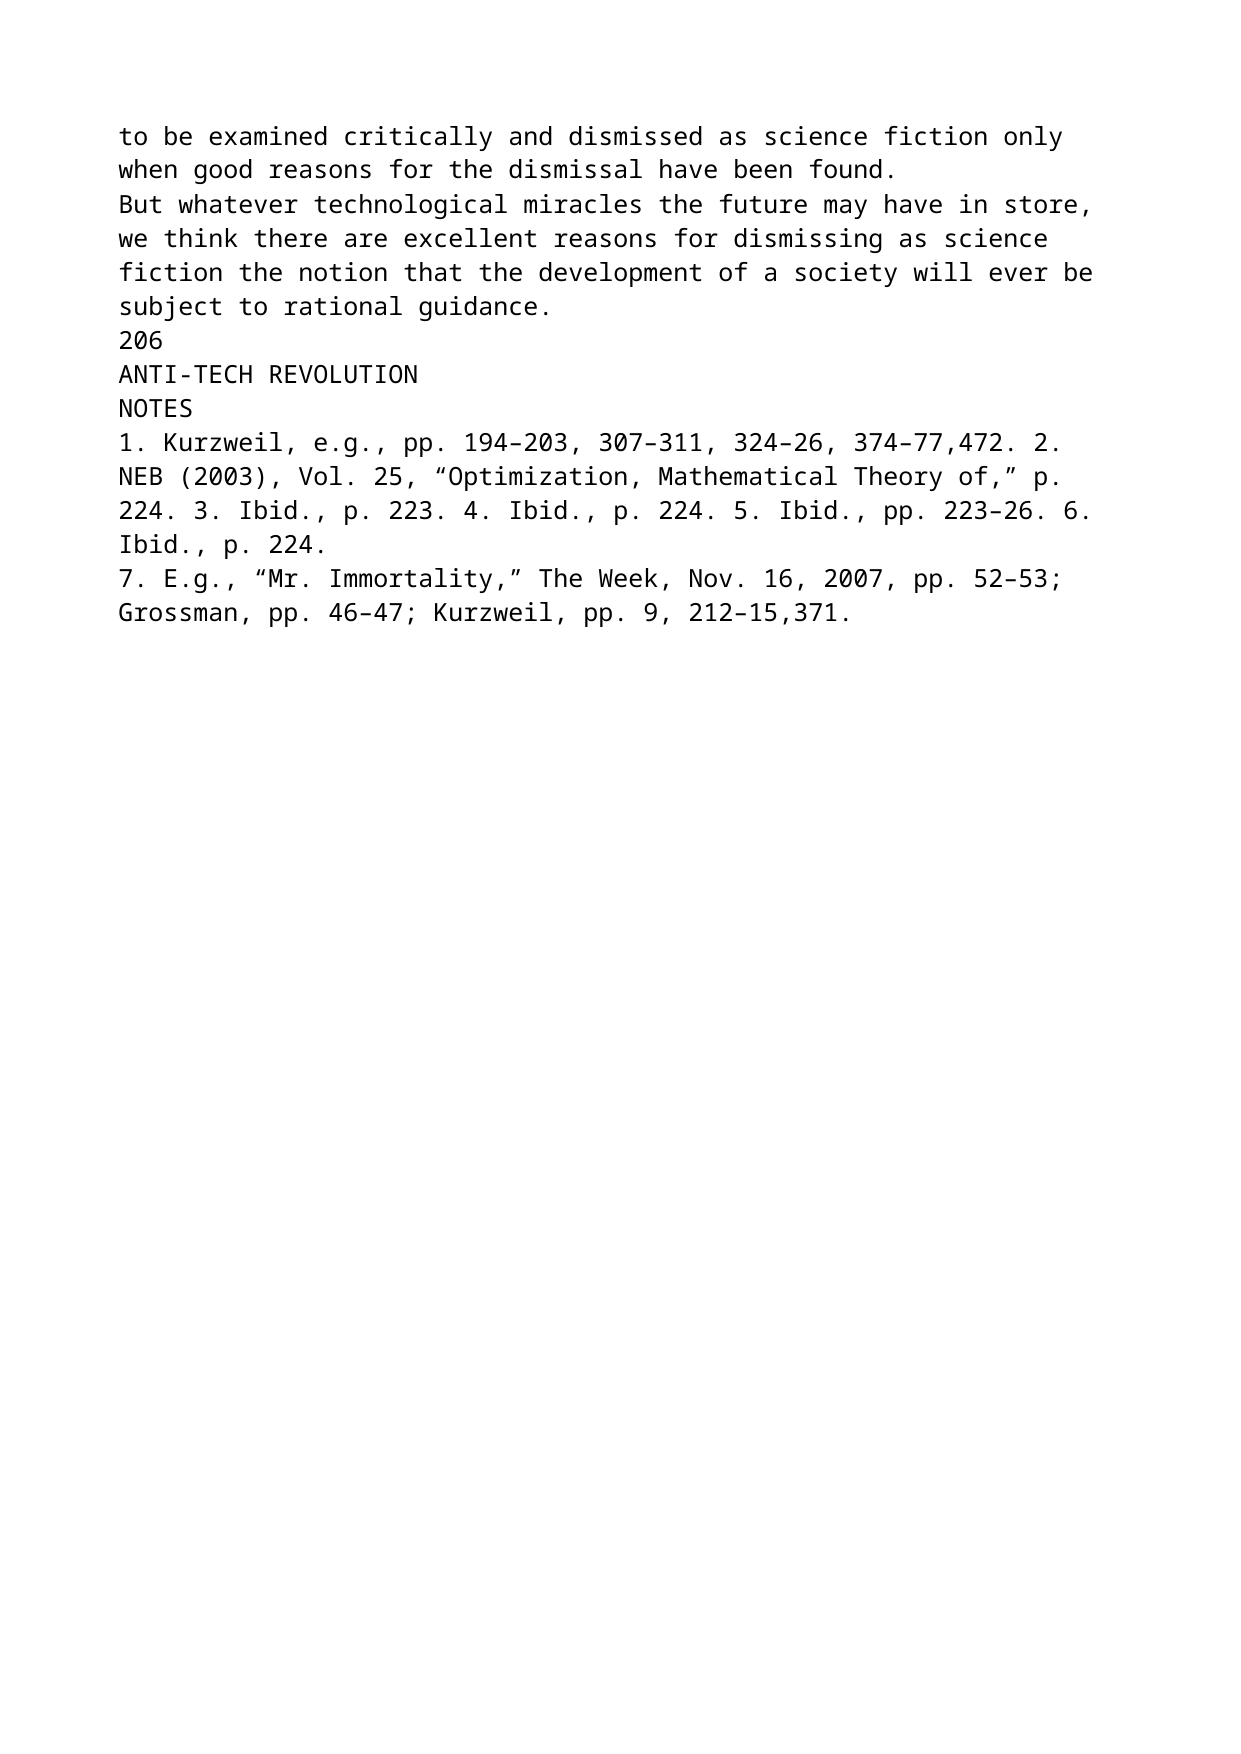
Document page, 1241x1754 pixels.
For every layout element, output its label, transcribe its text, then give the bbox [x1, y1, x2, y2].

text NOTES [118, 391, 1122, 425]
text 1. Kurzweil, e.g., pp. 194–203, 307–311, 324–26, 374–77,472. 2. NEB (2003), Vol. 25, “Optimization, Mathematical Theory of,” p. 224. 3. Ibid., p. 223. 4. Ibid., p. 224. 5. Ibid., pp. 223–26. 6. Ibid., p. 224. [118, 425, 1122, 561]
text 7. E.g., “Mr. Immortality,” The Week, Nov. 16, 2007, pp. 52–53; Grossman, pp. 46–47; Kurzweil, pp. 9, 212–15,371. [118, 561, 1122, 629]
text But whatever technological miracles the future may have in store, we think there are excellent reasons for dismissing as science fiction the notion that the development of a society will ever be subject to rational guidance. [118, 186, 1122, 322]
text ANTI-TECH REVOLUTION [118, 357, 1122, 391]
text to be examined critically and dismissed as science fiction only when good reasons for the dismissal have been found. [118, 118, 1122, 186]
text 206 [118, 322, 1122, 357]
